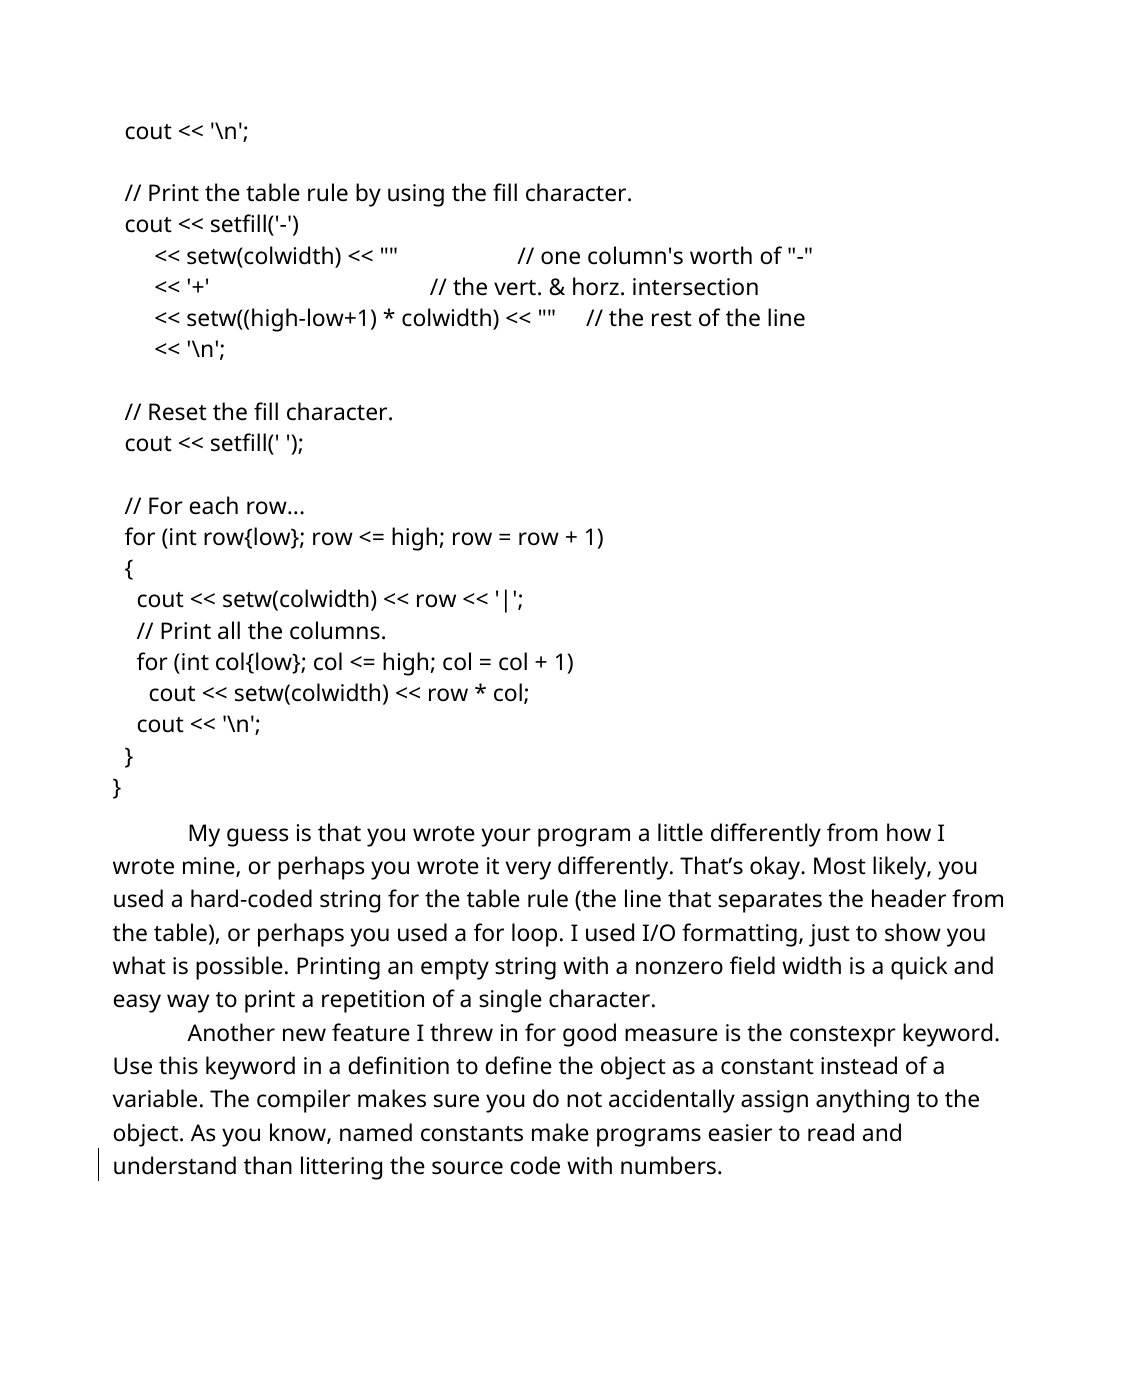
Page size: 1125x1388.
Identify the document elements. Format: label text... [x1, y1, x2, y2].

text // For each row... [112, 490, 1012, 521]
text } [112, 740, 1012, 771]
text cout << setw(colwidth) << row * col; [112, 677, 1012, 708]
text // Reset the fill character. [112, 396, 1012, 427]
text Another new feature I threw in for good measure is the constexpr keyword. Use this keyword in a definition to define the object as a constant instead of a variable. The compiler makes sure you do not accidentally assign anything to the object. As you know, named constants make programs easier to read and understand than littering the source code with numbers. [112, 1015, 1012, 1181]
text for (int col{low}; col <= high; col = col + 1) [112, 646, 1012, 677]
text << setw(colwidth) << "" // one column's worth of "-" [112, 240, 1012, 271]
text cout << setfill('-') [112, 208, 1012, 240]
text My guess is that you wrote your program a little differently from how I wrote mine, or perhaps you wrote it very differently. That’s okay. Most likely, you used a hard-coded string for the table rule (the line that separates the header from the table), or perhaps you used a for loop. I used I/O formatting, just to show you what is possible. Printing an empty string with a nonzero field width is a quick and easy way to print a repetition of a single character. [112, 815, 1012, 1015]
text << '+' // the vert. & horz. intersection [112, 271, 1012, 302]
text cout << setfill(' '); [112, 427, 1012, 458]
text cout << '\n'; [112, 708, 1012, 740]
text << setw((high-low+1) * colwidth) << "" // the rest of the line [112, 302, 1012, 333]
text << '\n'; [112, 333, 1012, 365]
text // Print all the columns. [112, 615, 1012, 646]
text { [112, 552, 1012, 583]
text cout << '\n'; [112, 115, 1012, 146]
text cout << setw(colwidth) << row << '|'; [112, 583, 1012, 615]
text // Print the table rule by using the fill character. [112, 177, 1012, 208]
text for (int row{low}; row <= high; row = row + 1) [112, 521, 1012, 552]
text } [112, 771, 1012, 802]
